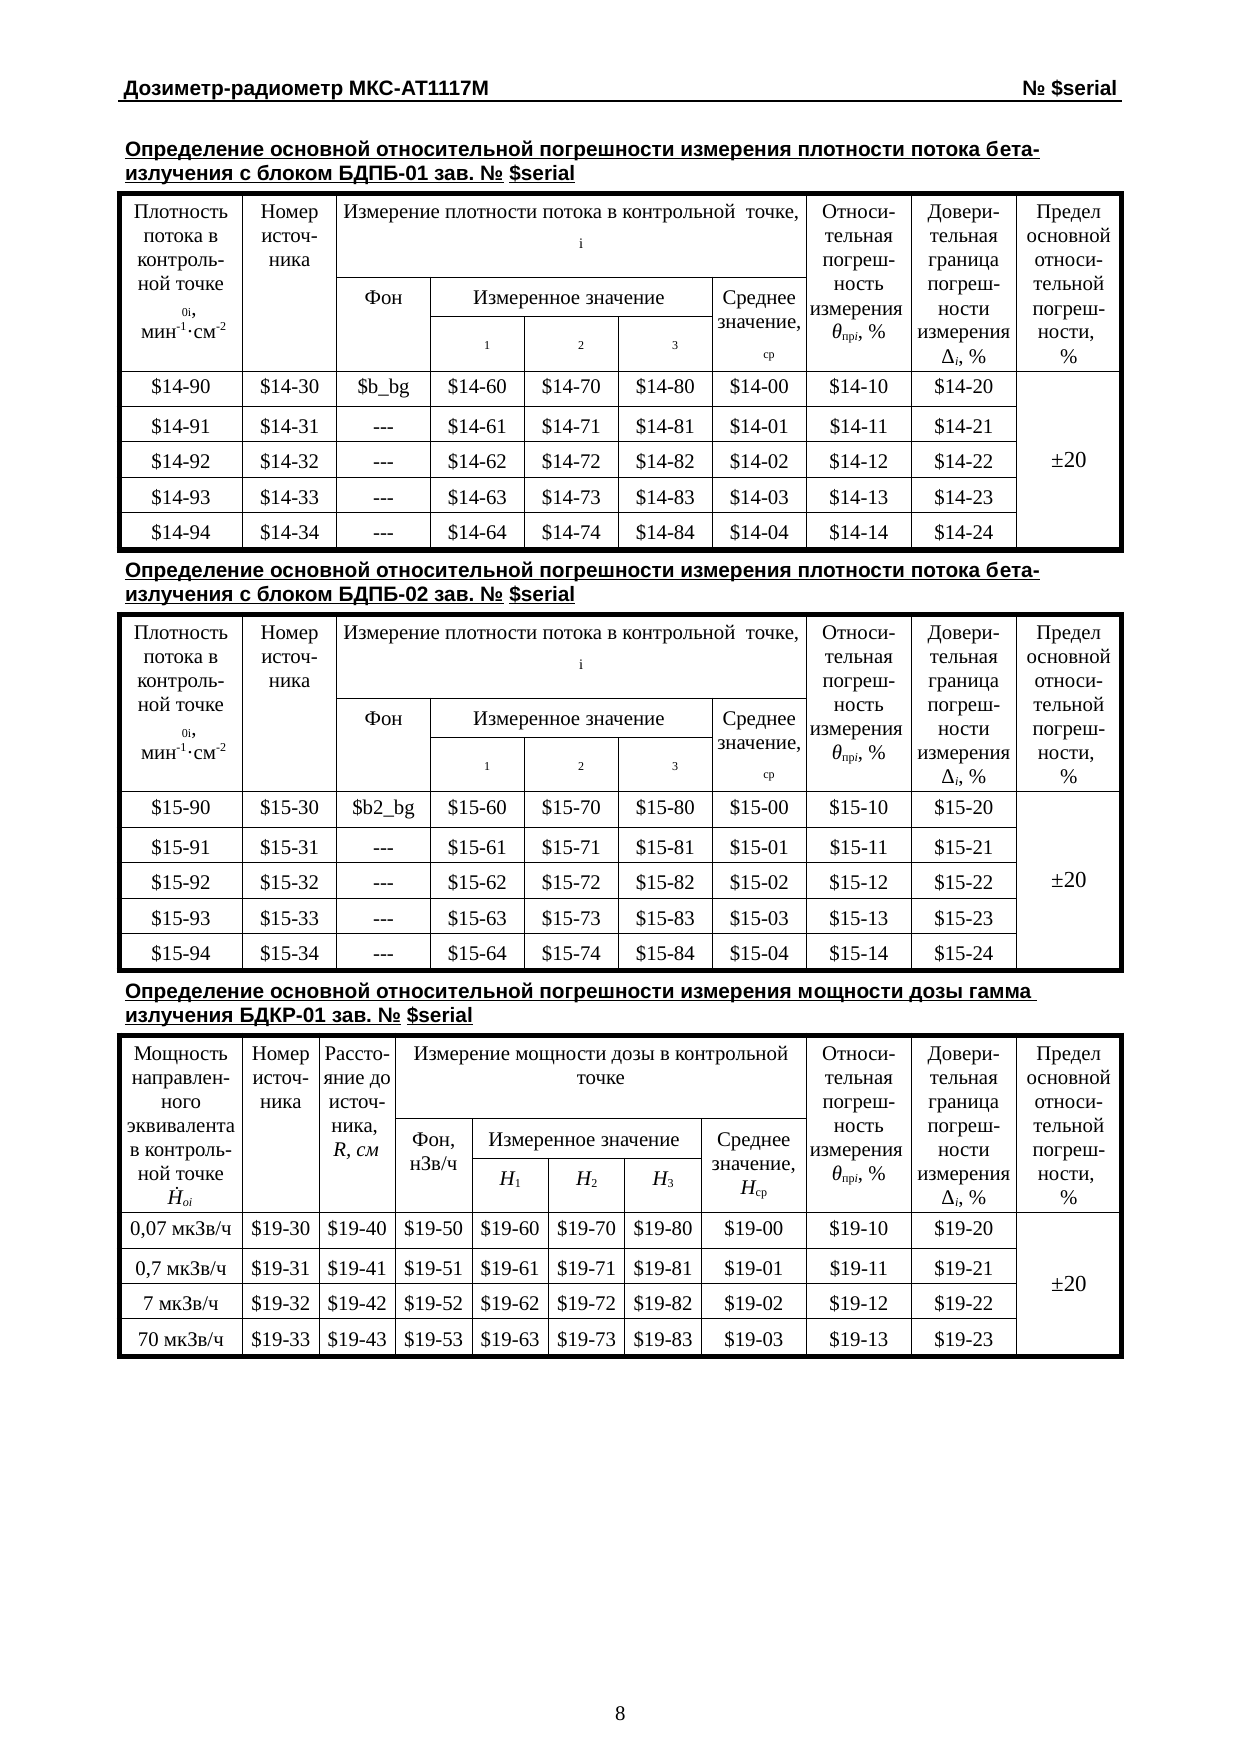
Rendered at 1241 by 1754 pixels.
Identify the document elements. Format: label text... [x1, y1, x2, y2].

table_cell $19-43 [320, 1319, 395, 1353]
table_cell Относи-тельная погреш-ность измерения θпрi, % [807, 196, 911, 371]
table_cell Фон [337, 278, 430, 371]
table_cell $15-70 [525, 792, 618, 827]
table_cell H1 [473, 1159, 548, 1212]
table_cell $19-82 [625, 1284, 701, 1318]
table_cell $15-63 [431, 899, 524, 933]
table_cell $14-92 [122, 442, 242, 477]
table_cell Среднее значение, Hср [702, 1119, 806, 1212]
table_cell --- [337, 478, 430, 512]
table_cell $14-10 [807, 372, 911, 406]
table_cell $19-50 [396, 1213, 472, 1248]
table_cell $14-23 [912, 478, 1016, 512]
table_header Определение основной относительной погрешности измерения плотности потока бета-излучения с блоком БДПБ-02 зав. № $serial [119, 553, 1121, 612]
table_cell Измерение плотности потока в контрольной точке, i [337, 196, 806, 277]
table_cell Номер источ-ника [243, 617, 336, 791]
table_cell $15-73 [525, 899, 618, 933]
table_cell $19-22 [912, 1284, 1016, 1318]
table_cell $15-31 [243, 828, 336, 862]
table_cell $14-13 [807, 478, 911, 512]
table_cell $19-32 [243, 1284, 319, 1318]
table_cell $14-94 [122, 513, 242, 547]
table_cell $19-81 [625, 1249, 701, 1283]
table_cell $19-02 [702, 1284, 806, 1318]
table_cell Плотность потока в контроль-ной точке 0i, мин-1·см-2 [122, 617, 242, 791]
table_cell $15-22 [912, 863, 1016, 897]
table_cell --- [337, 513, 430, 547]
table_cell $15-93 [122, 899, 242, 933]
table_cell $b_bg [337, 372, 430, 406]
table_cell $14-91 [122, 407, 242, 441]
table_cell Среднее значение, ср [713, 699, 806, 791]
table_cell ±20 [1017, 372, 1119, 547]
table_cell H3 [625, 1159, 701, 1212]
table_cell 1 [431, 317, 524, 371]
table_cell Предел основной относи-тельной погреш-ности, % [1017, 1038, 1119, 1212]
table_cell $19-53 [396, 1319, 472, 1353]
table_cell $19-23 [912, 1319, 1016, 1353]
table_cell $14-01 [713, 407, 806, 441]
table_cell $15-13 [807, 899, 911, 933]
table_cell H2 [549, 1159, 624, 1212]
table_cell Предел основной относи-тельной погреш-ности, % [1017, 617, 1119, 791]
table_cell --- [337, 934, 430, 968]
table_cell $19-00 [702, 1213, 806, 1248]
table_cell $15-64 [431, 934, 524, 968]
table_cell $15-02 [713, 863, 806, 897]
table_cell $19-03 [702, 1319, 806, 1353]
table_cell --- [337, 442, 430, 477]
table_header Определение основной относительной погрешности измерения мощности дозы гамма излучения БДКР-01 зав. № $serial [119, 973, 1121, 1033]
table_cell $15-32 [243, 863, 336, 897]
table_cell $15-04 [713, 934, 806, 968]
table_cell 2 [525, 738, 618, 791]
table_cell $14-74 [525, 513, 618, 547]
table_cell $14-20 [912, 372, 1016, 406]
table_cell $15-01 [713, 828, 806, 862]
table_cell $15-80 [619, 792, 712, 827]
table_cell $19-70 [549, 1213, 624, 1248]
table_cell $14-81 [619, 407, 712, 441]
table_cell Довери-тельная граница погреш-ности измерения Δi, % [912, 196, 1016, 371]
table_cell Фон [337, 699, 430, 791]
table_cell $14-22 [912, 442, 1016, 477]
table_cell $15-23 [912, 899, 1016, 933]
table_cell $14-82 [619, 442, 712, 477]
table_cell $15-60 [431, 792, 524, 827]
table_cell $14-80 [619, 372, 712, 406]
table_cell --- [337, 828, 430, 862]
table_cell $19-10 [807, 1213, 911, 1248]
table_cell $19-52 [396, 1284, 472, 1318]
table_cell --- [337, 899, 430, 933]
table_cell $15-90 [122, 792, 242, 827]
table_cell Предел основной относи-тельной погреш-ности, % [1017, 196, 1119, 371]
table_cell 0,7 мкЗв/ч [122, 1249, 242, 1283]
table_cell $19-31 [243, 1249, 319, 1283]
table_cell $14-93 [122, 478, 242, 512]
table_cell $19-83 [625, 1319, 701, 1353]
table_cell $15-84 [619, 934, 712, 968]
table_cell Довери-тельная граница погреш-ности измерения Δi, % [912, 617, 1016, 791]
table_cell $19-73 [549, 1319, 624, 1353]
table_cell Измерение плотности потока в контрольной точке, i [337, 617, 806, 697]
table_cell $19-62 [473, 1284, 548, 1318]
table_cell $14-72 [525, 442, 618, 477]
table_cell $14-21 [912, 407, 1016, 441]
table_cell ±20 [1017, 1213, 1119, 1353]
table_cell 70 мкЗв/ч [122, 1319, 242, 1353]
table_cell $19-51 [396, 1249, 472, 1283]
table_cell $19-21 [912, 1249, 1016, 1283]
table_cell 7 мкЗв/ч [122, 1284, 242, 1318]
table_cell Плотность потока в контроль-ной точке 0i, мин-1·см-2 [122, 196, 242, 371]
table_cell $15-24 [912, 934, 1016, 968]
table_cell $19-80 [625, 1213, 701, 1248]
table_cell $15-71 [525, 828, 618, 862]
table_cell $14-31 [243, 407, 336, 441]
table_cell $15-81 [619, 828, 712, 862]
table_cell --- [337, 863, 430, 897]
table_cell 3 [619, 738, 712, 791]
table_cell $14-34 [243, 513, 336, 547]
table_cell $15-33 [243, 899, 336, 933]
table_cell $14-84 [619, 513, 712, 547]
table_cell $15-14 [807, 934, 911, 968]
table_cell --- [337, 407, 430, 441]
table_cell $15-82 [619, 863, 712, 897]
table_cell $14-63 [431, 478, 524, 512]
table_cell $14-62 [431, 442, 524, 477]
table_cell Мощность направлен-ного эквивалента в контроль-ной точке Ḣoi [122, 1038, 242, 1212]
table_cell $15-30 [243, 792, 336, 827]
table_cell Измеренное значение [431, 699, 712, 737]
table_cell $14-02 [713, 442, 806, 477]
table_cell $19-30 [243, 1213, 319, 1248]
table_cell $14-30 [243, 372, 336, 406]
table_cell $15-20 [912, 792, 1016, 827]
table_cell Среднее значение, ср [713, 278, 806, 371]
table_cell Измеренное значение [473, 1119, 701, 1158]
table_cell $19-11 [807, 1249, 911, 1283]
table_cell Довери-тельная граница погреш-ности измерения Δi, % [912, 1038, 1016, 1212]
table_cell $19-42 [320, 1284, 395, 1318]
table_cell $14-73 [525, 478, 618, 512]
table_cell $15-62 [431, 863, 524, 897]
table_cell $19-71 [549, 1249, 624, 1283]
table_cell 2 [525, 317, 618, 371]
table_cell $15-72 [525, 863, 618, 897]
table_cell $15-91 [122, 828, 242, 862]
table_cell $14-71 [525, 407, 618, 441]
table_cell $14-32 [243, 442, 336, 477]
table_cell $14-64 [431, 513, 524, 547]
table_cell $14-11 [807, 407, 911, 441]
table_cell Номер источ-ника [243, 1038, 319, 1212]
table_cell Измерение мощности дозы в контрольной точке [396, 1038, 806, 1118]
table_cell $14-33 [243, 478, 336, 512]
table_cell Фон, нЗв/ч [396, 1119, 472, 1212]
table_cell Измеренное значение [431, 278, 712, 316]
table_cell $14-04 [713, 513, 806, 547]
table_cell 0,07 мкЗв/ч [122, 1213, 242, 1248]
table_cell $19-61 [473, 1249, 548, 1283]
table_cell 1 [431, 738, 524, 791]
table_cell $14-61 [431, 407, 524, 441]
table_cell $15-10 [807, 792, 911, 827]
table_cell $19-13 [807, 1319, 911, 1353]
table_cell $14-03 [713, 478, 806, 512]
table_cell $19-72 [549, 1284, 624, 1318]
table_cell $b2_bg [337, 792, 430, 827]
table_cell $15-00 [713, 792, 806, 827]
table_cell $14-12 [807, 442, 911, 477]
table_cell $19-01 [702, 1249, 806, 1283]
table_cell $19-33 [243, 1319, 319, 1353]
table_cell $14-14 [807, 513, 911, 547]
table_cell $15-21 [912, 828, 1016, 862]
table_cell $14-60 [431, 372, 524, 406]
table_cell $14-00 [713, 372, 806, 406]
table_cell $15-34 [243, 934, 336, 968]
table_cell $15-12 [807, 863, 911, 897]
table_cell $14-24 [912, 513, 1016, 547]
table_cell 3 [619, 317, 712, 371]
table_cell $14-70 [525, 372, 618, 406]
table_cell $15-11 [807, 828, 911, 862]
table_cell $19-40 [320, 1213, 395, 1248]
table_cell Относи-тельная погреш-ность измерения θпрi, % [807, 617, 911, 791]
table_cell $14-83 [619, 478, 712, 512]
table_cell $15-61 [431, 828, 524, 862]
table_cell ±20 [1017, 792, 1119, 968]
table_cell Номер источ-ника [243, 196, 336, 371]
table_cell Относи-тельная погреш-ность измерения θпрi, % [807, 1038, 911, 1212]
table_cell $15-94 [122, 934, 242, 968]
table_cell $15-83 [619, 899, 712, 933]
table_cell $14-90 [122, 372, 242, 406]
table_cell $19-60 [473, 1213, 548, 1248]
table_cell $19-63 [473, 1319, 548, 1353]
table_cell $15-92 [122, 863, 242, 897]
table_cell $19-41 [320, 1249, 395, 1283]
table_cell $15-03 [713, 899, 806, 933]
table_cell $19-12 [807, 1284, 911, 1318]
table_header Определение основной относительной погрешности измерения плотности потока бета-излучения с блоком БДПБ-01 зав. № $serial [119, 132, 1121, 191]
table_cell $19-20 [912, 1213, 1016, 1248]
table_cell $15-74 [525, 934, 618, 968]
table_cell Рассто-яние до источ-ника, R, см [320, 1038, 395, 1212]
